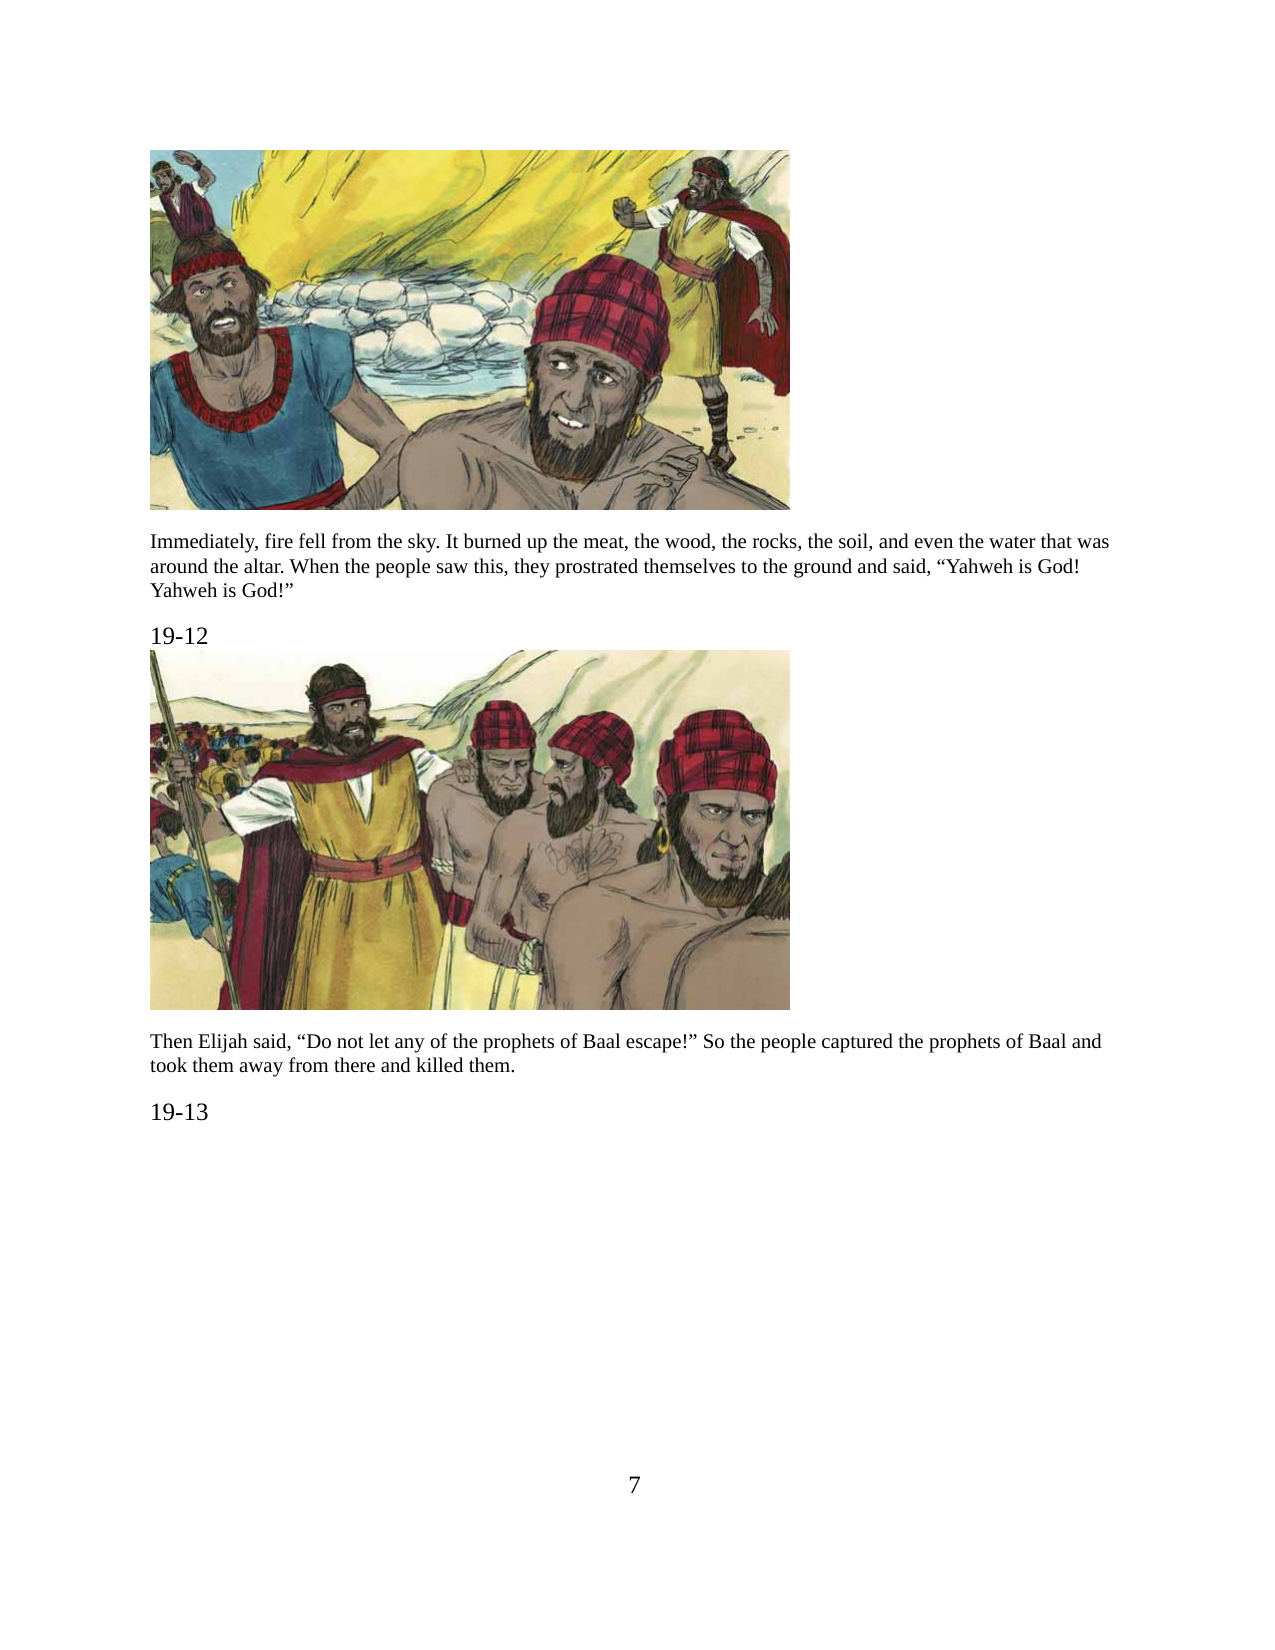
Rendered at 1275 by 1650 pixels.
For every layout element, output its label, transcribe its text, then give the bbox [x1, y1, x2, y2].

text Then Elijah said, “Do not let any of the prophets of Baal escape!” So the people captured the prophets of Baal and took them away from there and killed them. [150, 1029, 1125, 1077]
picture [150, 650, 790, 1010]
picture [150, 150, 790, 510]
text Immediately, fire fell from the sky. It burned up the meat, the wood, the rocks, the soil, and even the water that was around the altar. When the people saw this, they prostrated themselves to the ground and said, “Yahweh is God! Yahweh is God!” [150, 529, 1125, 602]
subtitle 19-13 [150, 1097, 1125, 1126]
subtitle 19-12 [150, 621, 1125, 650]
